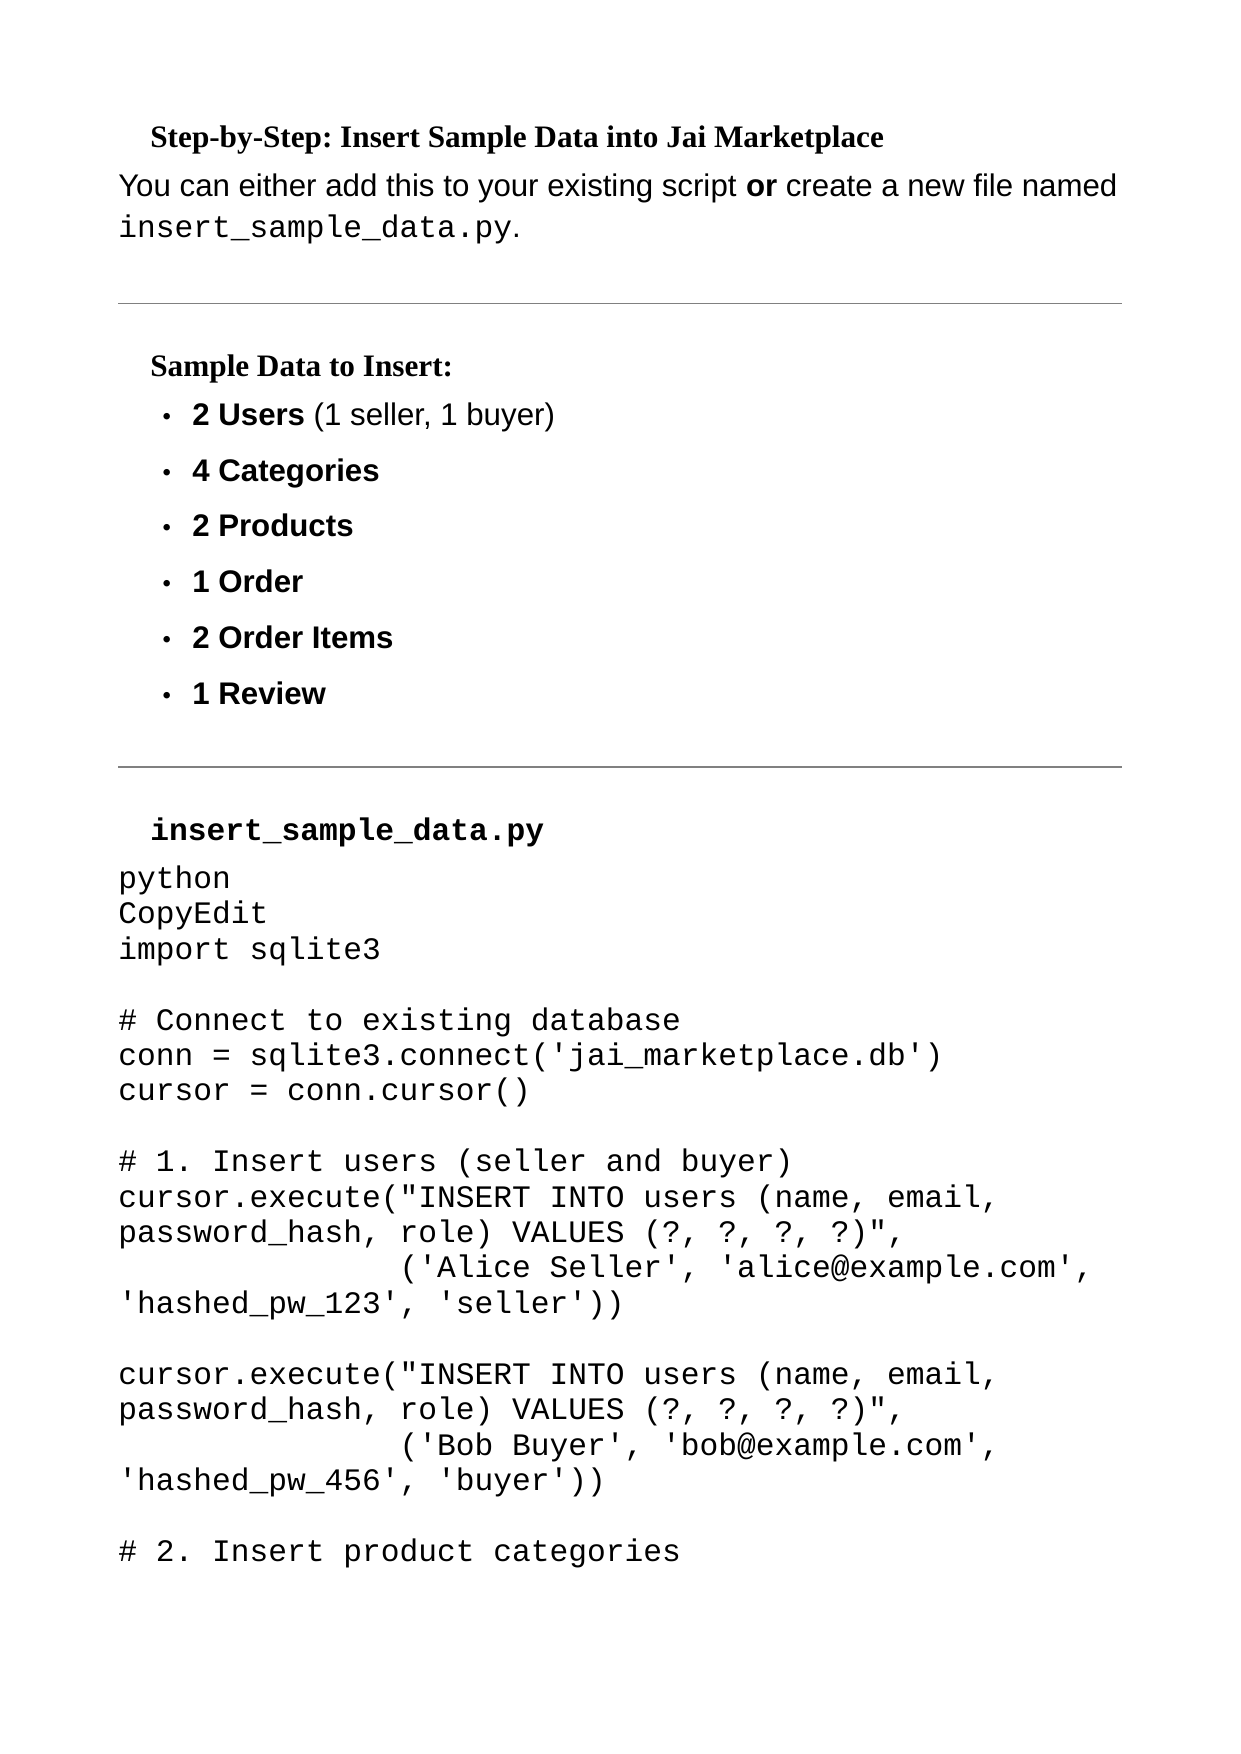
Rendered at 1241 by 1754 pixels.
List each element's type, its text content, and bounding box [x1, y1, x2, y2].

list 2 Users (1 seller, 1 buyer) [162, 396, 1122, 432]
text # 1. Insert users (seller and buyer) [118, 1146, 1122, 1181]
text You can either add this to your existing script or create a new file named insert_sample_data.py. [118, 167, 1122, 247]
subtitle ✅ Step-by-Step: Insert Sample Data into Jai Marketplace [118, 118, 1122, 154]
text import sqlite3 [118, 933, 1122, 968]
list 2 Products [162, 507, 1122, 543]
text python [118, 862, 1122, 898]
text cursor = conn.cursor() [118, 1075, 1122, 1110]
text cursor.execute("INSERT INTO users (name, email, password_hash, role) VALUES (?, ?, ?, ?)", [118, 1181, 1122, 1252]
text # 2. Insert product categories [118, 1535, 1122, 1571]
list 1 Review [162, 675, 1122, 711]
text conn = sqlite3.connect('jai_marketplace.db') [118, 1039, 1122, 1075]
text # Connect to existing database [118, 1004, 1122, 1039]
text cursor.execute("INSERT INTO users (name, email, password_hash, role) VALUES (?, ?, ?, ?)", [118, 1358, 1122, 1429]
text ('Alice Seller', 'alice@example.com', 'hashed_pw_123', 'seller')) [118, 1252, 1122, 1323]
list 1 Order [162, 563, 1122, 599]
text CopyEdit [118, 898, 1122, 933]
list 2 Order Items [162, 619, 1122, 655]
list 4 Categories [162, 452, 1122, 487]
subtitle 📝 Sample Data to Insert: [118, 347, 1122, 383]
text ('Bob Buyer', 'bob@example.com', 'hashed_pw_456', 'buyer')) [118, 1429, 1122, 1500]
subtitle 📄 insert_sample_data.py [118, 811, 1122, 850]
